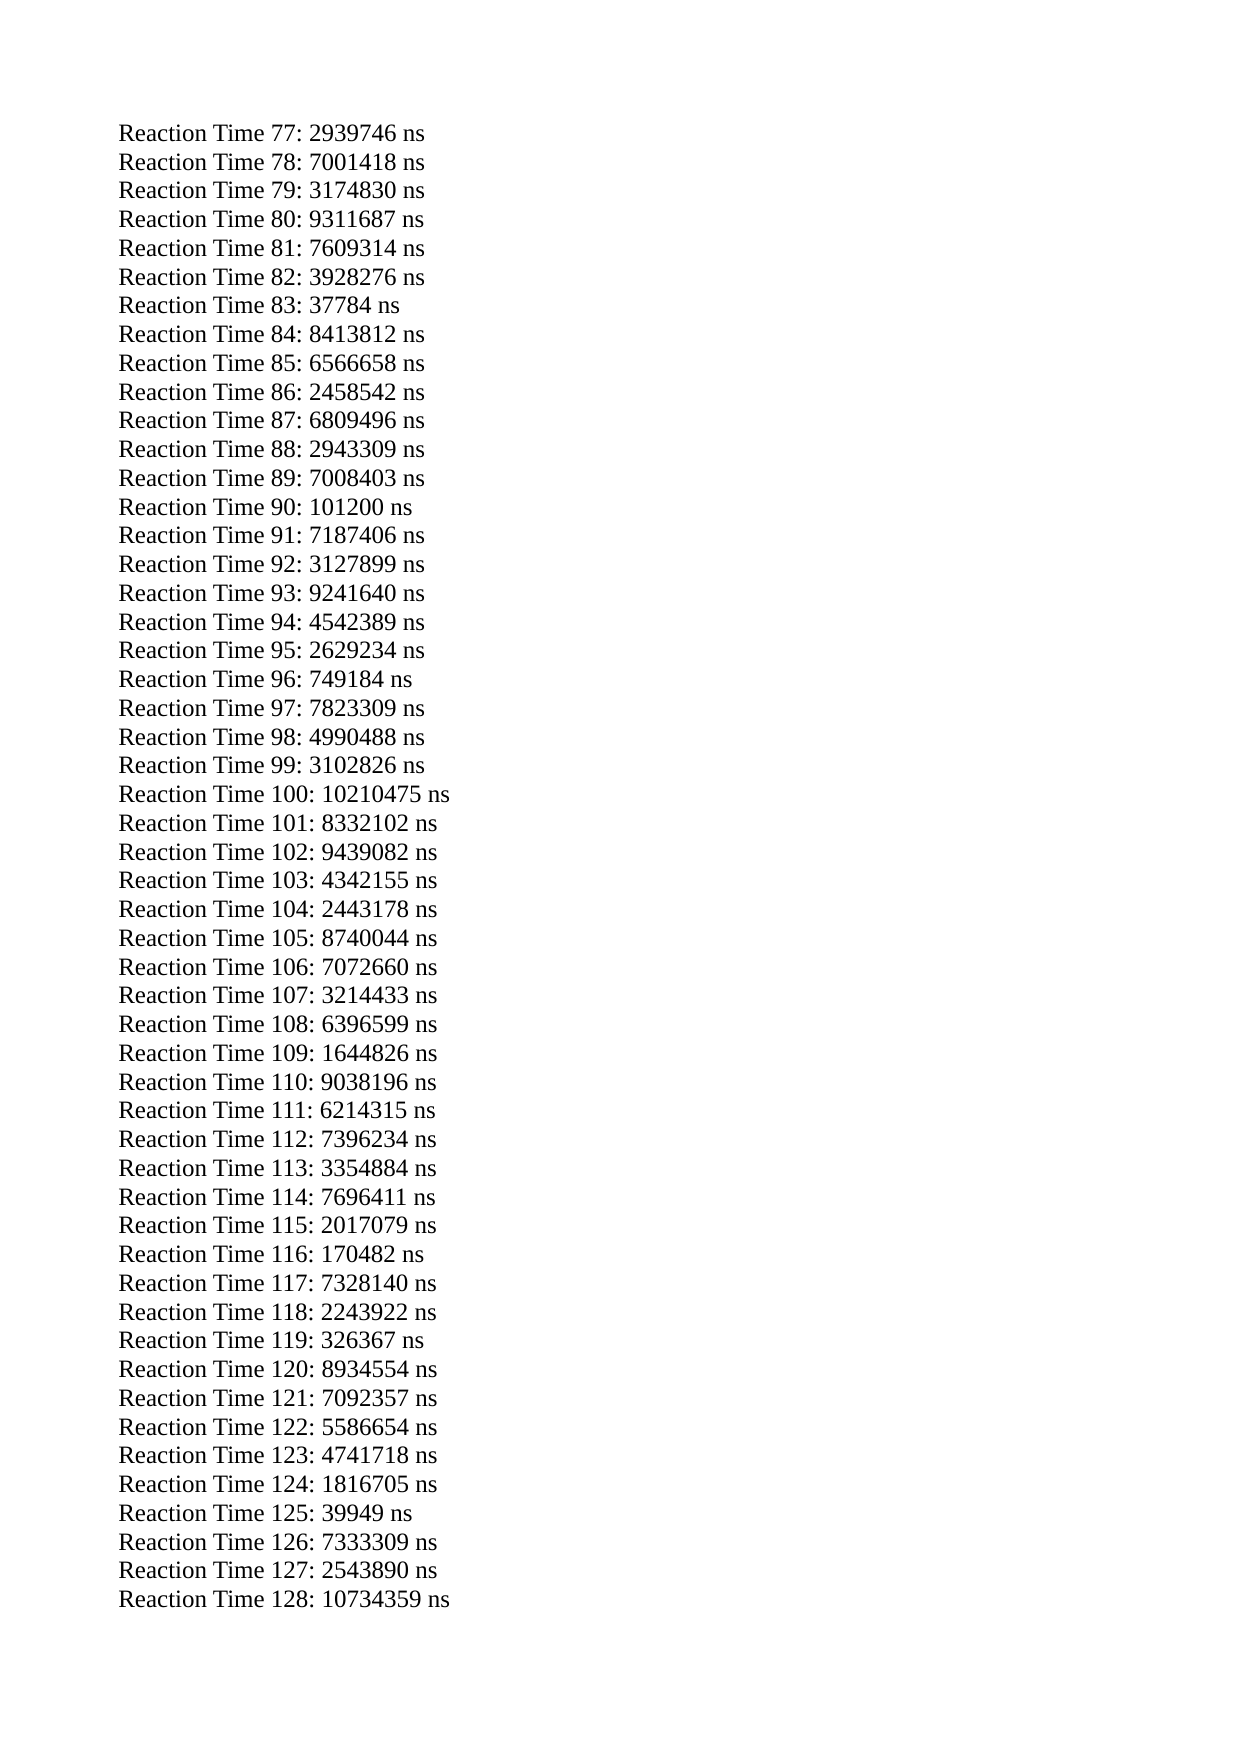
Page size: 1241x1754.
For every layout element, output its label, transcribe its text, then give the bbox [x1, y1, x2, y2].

text Reaction Time 102: 9439082 ns [118, 837, 1122, 866]
text Reaction Time 116: 170482 ns [118, 1239, 1122, 1268]
text Reaction Time 106: 7072660 ns [118, 952, 1122, 981]
text Reaction Time 117: 7328140 ns [118, 1268, 1122, 1297]
text Reaction Time 84: 8413812 ns [118, 319, 1122, 348]
text Reaction Time 94: 4542389 ns [118, 607, 1122, 636]
text Reaction Time 89: 7008403 ns [118, 463, 1122, 492]
text Reaction Time 115: 2017079 ns [118, 1211, 1122, 1239]
text Reaction Time 127: 2543890 ns [118, 1556, 1122, 1584]
text Reaction Time 93: 9241640 ns [118, 578, 1122, 607]
text Reaction Time 104: 2443178 ns [118, 894, 1122, 923]
text Reaction Time 87: 6809496 ns [118, 406, 1122, 434]
text Reaction Time 112: 7396234 ns [118, 1124, 1122, 1153]
text Reaction Time 126: 7333309 ns [118, 1527, 1122, 1556]
text Reaction Time 120: 8934554 ns [118, 1354, 1122, 1383]
text Reaction Time 101: 8332102 ns [118, 808, 1122, 837]
text Reaction Time 77: 2939746 ns [118, 118, 1122, 147]
text Reaction Time 79: 3174830 ns [118, 176, 1122, 204]
text Reaction Time 125: 39949 ns [118, 1498, 1122, 1527]
text Reaction Time 113: 3354884 ns [118, 1153, 1122, 1182]
text Reaction Time 122: 5586654 ns [118, 1412, 1122, 1441]
text Reaction Time 103: 4342155 ns [118, 866, 1122, 894]
text Reaction Time 92: 3127899 ns [118, 549, 1122, 578]
text Reaction Time 86: 2458542 ns [118, 377, 1122, 406]
text Reaction Time 121: 7092357 ns [118, 1383, 1122, 1412]
text Reaction Time 100: 10210475 ns [118, 779, 1122, 808]
text Reaction Time 83: 37784 ns [118, 291, 1122, 319]
text Reaction Time 118: 2243922 ns [118, 1297, 1122, 1326]
text Reaction Time 111: 6214315 ns [118, 1096, 1122, 1124]
text Reaction Time 88: 2943309 ns [118, 434, 1122, 463]
text Reaction Time 96: 749184 ns [118, 664, 1122, 693]
text Reaction Time 80: 9311687 ns [118, 204, 1122, 233]
text Reaction Time 119: 326367 ns [118, 1326, 1122, 1354]
text Reaction Time 124: 1816705 ns [118, 1469, 1122, 1498]
text Reaction Time 99: 3102826 ns [118, 751, 1122, 779]
text Reaction Time 109: 1644826 ns [118, 1038, 1122, 1067]
text Reaction Time 82: 3928276 ns [118, 262, 1122, 291]
text Reaction Time 90: 101200 ns [118, 492, 1122, 521]
text Reaction Time 81: 7609314 ns [118, 233, 1122, 262]
text Reaction Time 107: 3214433 ns [118, 981, 1122, 1009]
text Reaction Time 78: 7001418 ns [118, 147, 1122, 176]
text Reaction Time 110: 9038196 ns [118, 1067, 1122, 1096]
text Reaction Time 108: 6396599 ns [118, 1009, 1122, 1038]
text Reaction Time 95: 2629234 ns [118, 636, 1122, 664]
text Reaction Time 91: 7187406 ns [118, 521, 1122, 549]
text Reaction Time 98: 4990488 ns [118, 722, 1122, 751]
text Reaction Time 123: 4741718 ns [118, 1441, 1122, 1469]
text Reaction Time 85: 6566658 ns [118, 348, 1122, 377]
text Reaction Time 128: 10734359 ns [118, 1584, 1122, 1613]
text Reaction Time 97: 7823309 ns [118, 693, 1122, 722]
text Reaction Time 105: 8740044 ns [118, 923, 1122, 952]
text Reaction Time 114: 7696411 ns [118, 1182, 1122, 1211]
